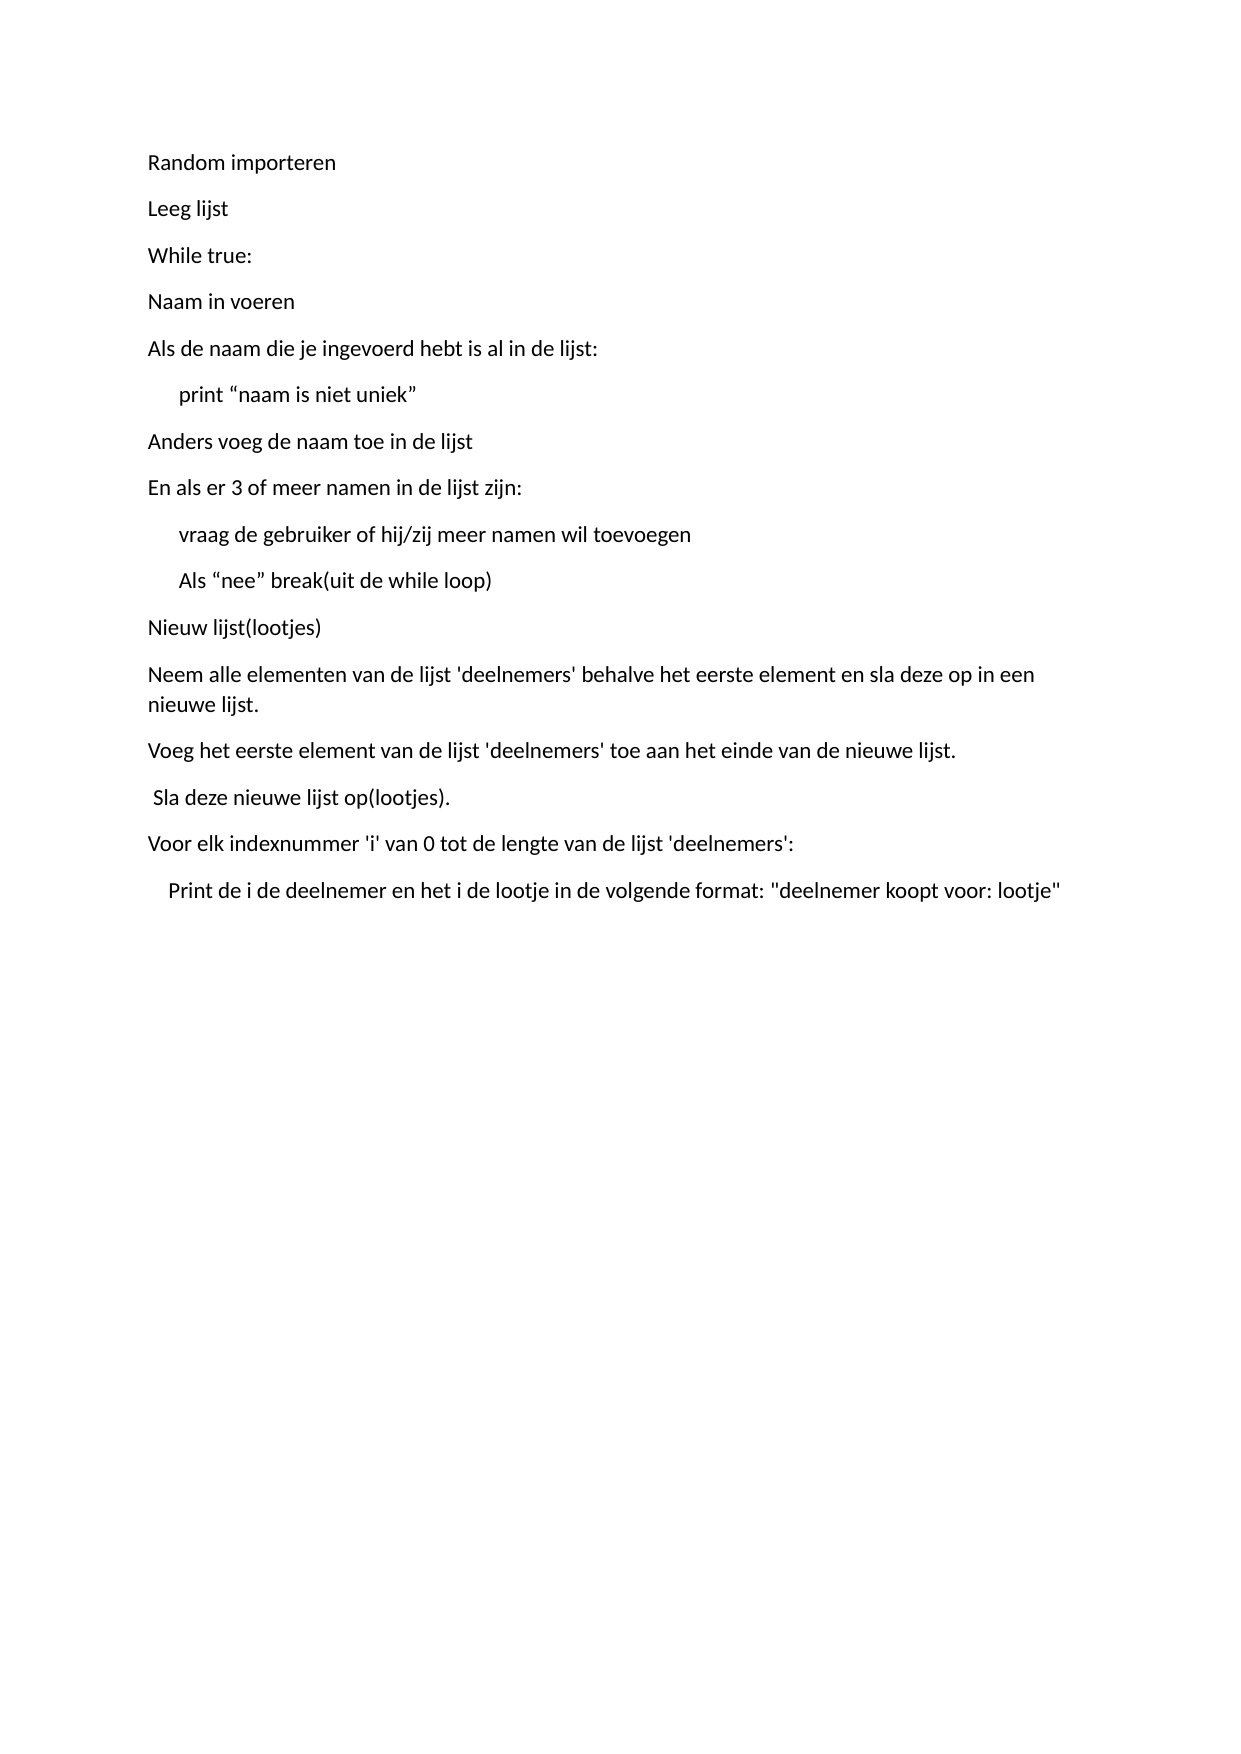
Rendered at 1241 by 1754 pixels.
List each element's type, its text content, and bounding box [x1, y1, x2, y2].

text Als “nee” break(uit de while loop) [148, 567, 1093, 595]
text Sla deze nieuwe lijst op(lootjes). [148, 783, 1093, 811]
text Voor elk indexnummer 'i' van 0 tot de lengte van de lijst 'deelnemers': [148, 829, 1093, 857]
text Naam in voeren [148, 287, 1093, 315]
text While true: [148, 241, 1093, 269]
text Anders voeg de naam toe in de lijst [148, 427, 1093, 455]
text Nieuw lijst(lootjes) [148, 613, 1093, 641]
text vraag de gebruiker of hij/zij meer namen wil toevoegen [148, 520, 1093, 548]
text Neem alle elementen van de lijst 'deelnemers' behalve het eerste element en sla deze op in een nieuwe lijst. [148, 660, 1093, 718]
text En als er 3 of meer namen in de lijst zijn: [148, 473, 1093, 502]
text Print de i de deelnemer en het i de lootje in de volgende format: "deelnemer koopt voor: lootje" [148, 876, 1093, 904]
text Random importeren [148, 148, 1093, 176]
text print “naam is niet uniek” [148, 380, 1093, 408]
text Als de naam die je ingevoerd hebt is al in de lijst: [148, 334, 1093, 362]
text Leeg lijst [148, 194, 1093, 222]
text Voeg het eerste element van de lijst 'deelnemers' toe aan het einde van de nieuwe lijst. [148, 736, 1093, 764]
